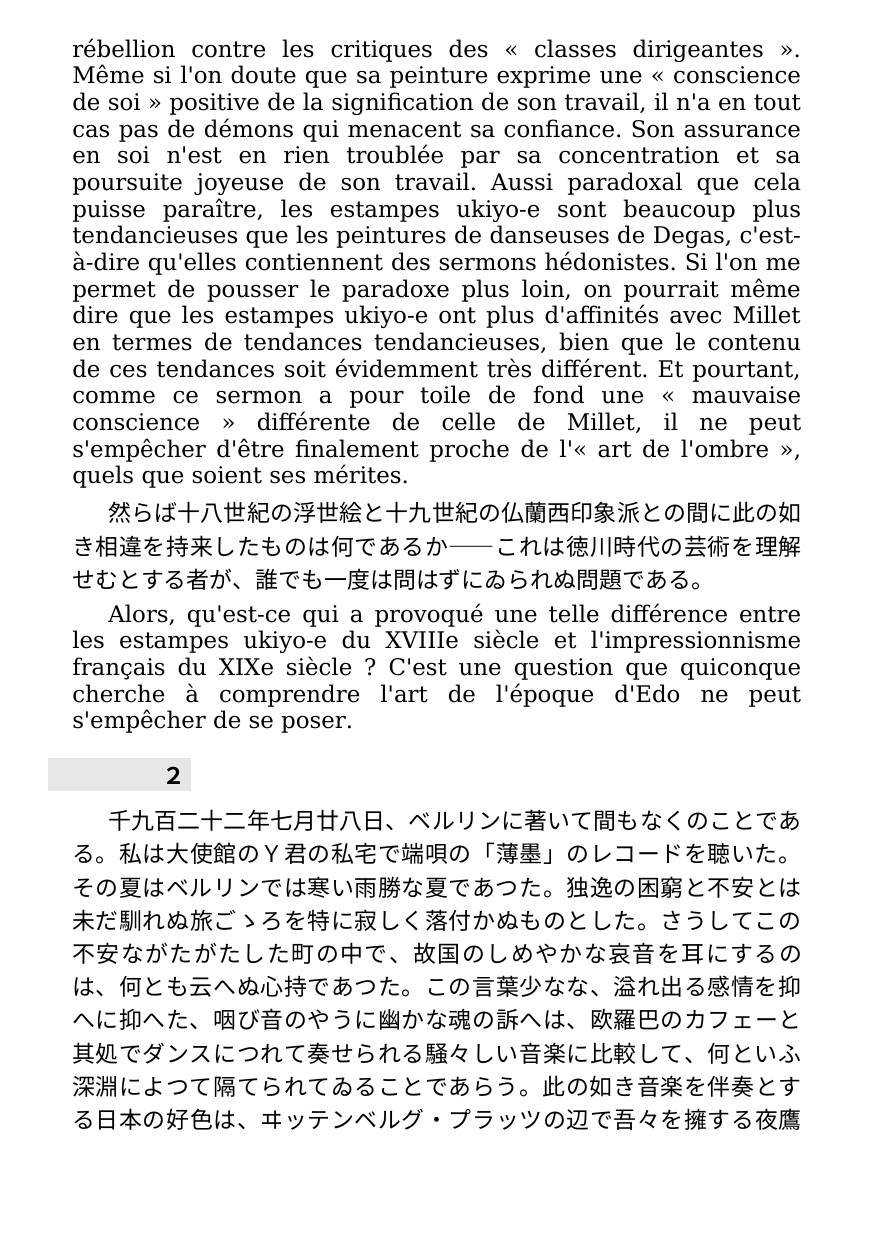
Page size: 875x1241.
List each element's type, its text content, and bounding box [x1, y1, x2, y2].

subtitle ２ [191, 758, 838, 791]
text 然らば十八世紀の浮世絵と十九世紀の仏蘭西印象派との間に此の如き相違を持来したものは何であるか――これは徳川時代の芸術を理解せむとする者が、誰でも一度は問はずにゐられぬ問題である。 [72, 495, 802, 595]
text 千九百二十二年七月廿八日、ベルリンに著いて間もなくのことである。私は大使館のＹ君の私宅で端唄の「薄墨」のレコードを聴いた。その夏はベルリンでは寒い雨勝な夏であつた。独逸の困窮と不安とは未だ馴れぬ旅ごゝろを特に寂しく落付かぬものとした。さうしてこの不安ながたがたした町の中で、故国のしめやかな哀音を耳にするのは、何とも云へぬ心持であつた。この言葉少なな、溢れ出る感情を抑へに抑へた、咽び音のやうに幽かな魂の訴へは、欧羅巴のカフェーと其処でダンスにつれて奏せられる騒々しい音楽に比較して、何といふ深淵によつて隔てられてゐることであらう。此の如き音楽を伴奏とする日本の好色は、ヰッテンベルグ・プラッツの辺で吾々を擁する夜鷹 [72, 803, 802, 1135]
text Alors, qu'est-ce qui a provoqué une telle différence entre les estampes ukiyo-e du XVIIIe siècle et l'impressionnisme français du XIXe siècle ? C'est une question que quiconque cherche à comprendre l'art de l'époque d'Edo ne peut s'empêcher de se poser. [72, 601, 802, 734]
text rébellion contre les critiques des « classes dirigeantes ». Même si l'on doute que sa peinture exprime une « conscience de soi » positive de la signification de son travail, il n'a en tout cas pas de démons qui menacent sa confiance. Son assurance en soi n'est en rien troublée par sa concentration et sa poursuite joyeuse de son travail. Aussi paradoxal que cela puisse paraître, les estampes ukiyo-e sont beaucoup plus tendancieuses que les peintures de danseuses de Degas, c'est-à-dire qu'elles contiennent des sermons hédonistes. Si l'on me permet de pousser le paradoxe plus loin, on pourrait même dire que les estampes ukiyo-e ont plus d'affinités avec Millet en termes de tendances tendancieuses, bien que le contenu de ces tendances soit évidemment très différent. Et pourtant, comme ce sermon a pour toile de fond une « mauvaise conscience » différente de celle de Millet, il ne peut s'empêcher d'être finalement proche de l'« art de l'ombre », quels que soient ses mérites. [72, 36, 802, 489]
